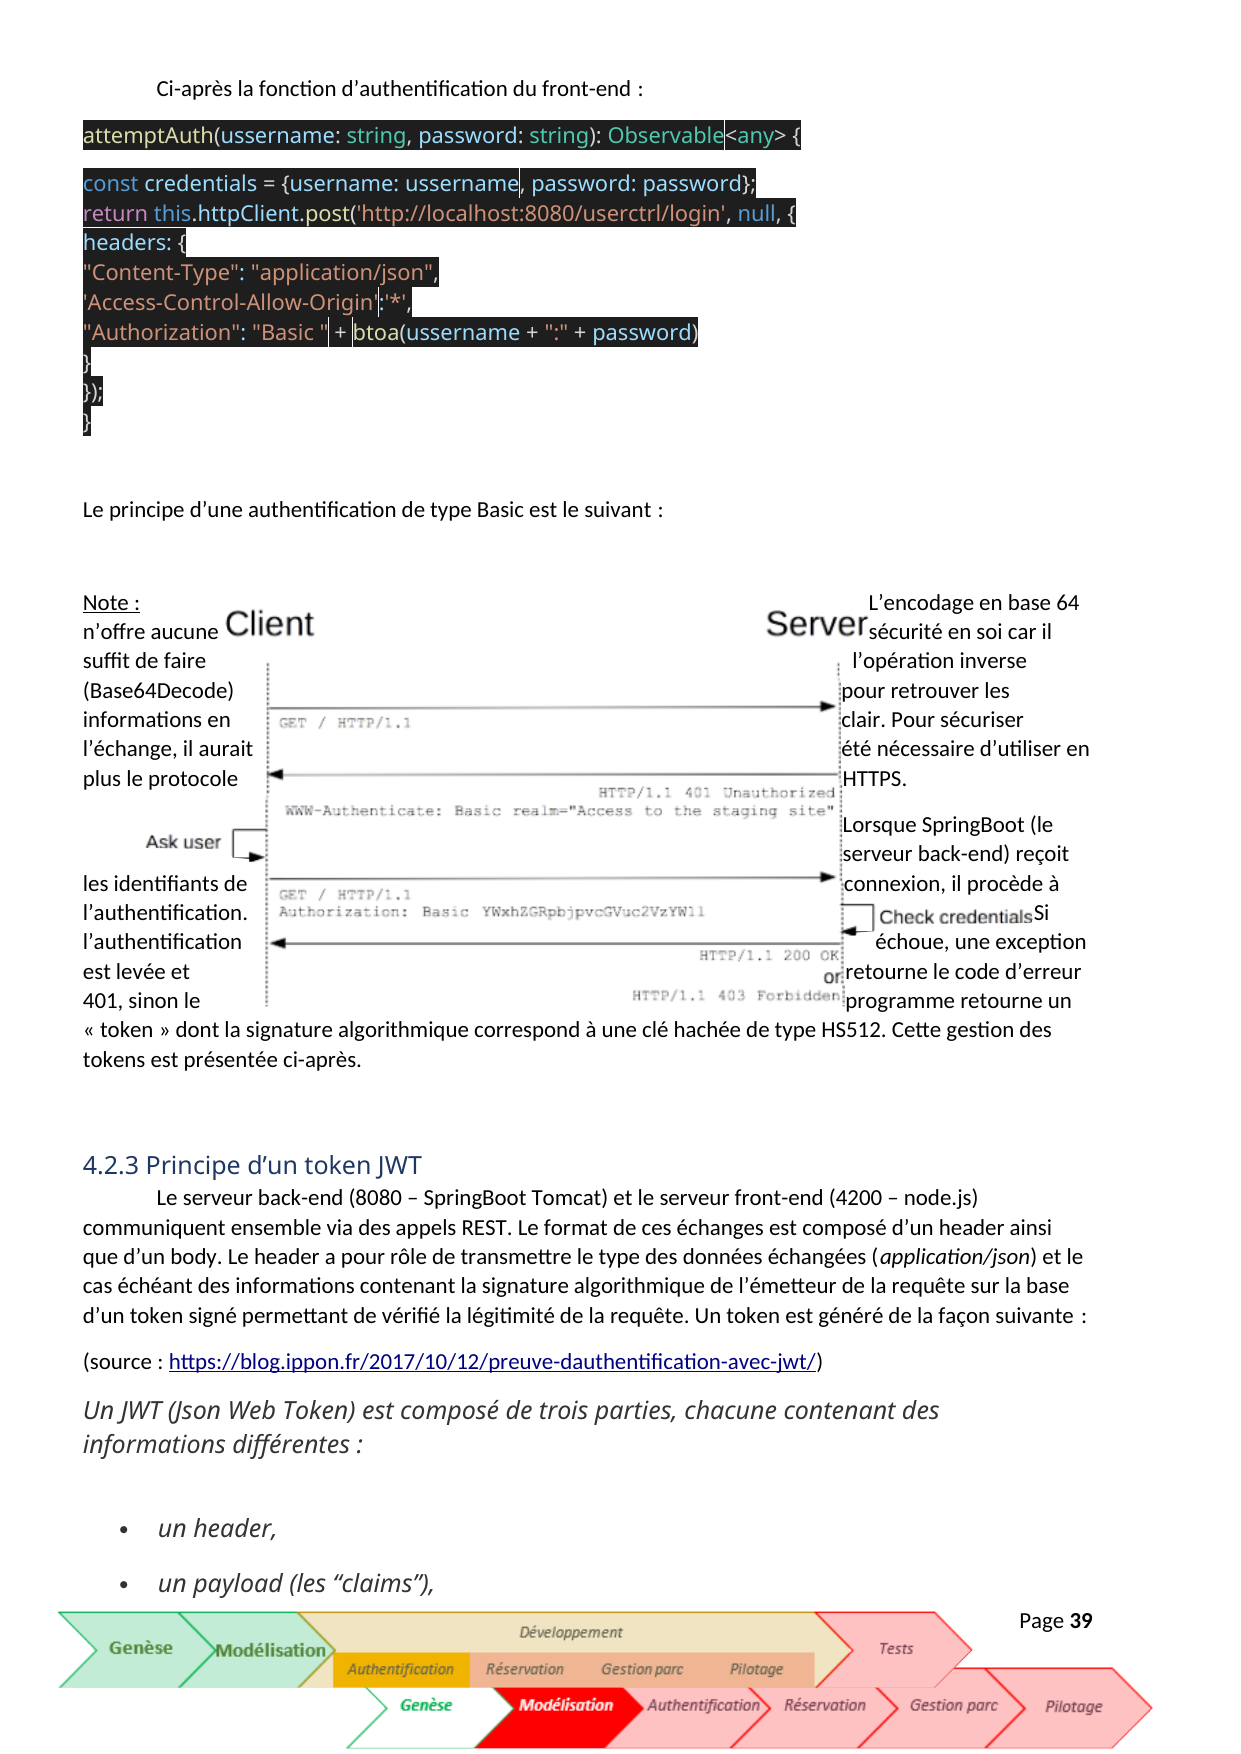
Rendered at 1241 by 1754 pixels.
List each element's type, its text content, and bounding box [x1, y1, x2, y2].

text attemptAuth(ussername: string, password: string): Observable<any> { [83, 120, 1092, 150]
text Ci-après la fonction d’authentification du front-end : [83, 74, 1092, 102]
list un payload (les “claims”), [120, 1565, 1092, 1599]
text Un JWT (Json Web Token) est composé de trois parties, chacune contenant des informations différentes : [83, 1393, 1092, 1461]
text Lorsque SpringBoot (le serveur back-end) reçoit les identifiants de connexion, il procède à l’authentification. Si l’authentification échoue, une exception est levée et retourne le code d’erreur 401, sinon le programme retourne un « token » dont la signature algorithmique correspond à une clé hachée de type HS512. Cette gestion des tokens est présentée ci-après. [83, 810, 1092, 1073]
list un header, [120, 1510, 1092, 1544]
subtitle 4.2.3 Principe d’un token JWT [83, 1147, 1092, 1182]
text Le principe d’une authentification de type Basic est le suivant : [83, 496, 1092, 523]
text }); [83, 376, 1092, 406]
text "Content-Type": "application/json", [83, 257, 1092, 287]
text } [83, 347, 1092, 376]
text return this.httpClient.post('http://localhost:8080/userctrl/login', null, { [83, 198, 1092, 227]
text 'Access-Control-Allow-Origin':'*', [83, 287, 1092, 317]
text } [83, 406, 1092, 436]
text "Authorization": "Basic " + btoa(ussername + ":" + password) [83, 317, 1092, 347]
text Note : L’encodage en base 64 n’offre aucune sécurité en soi car il suffit de faire l’opération inverse (Base64Decode) pour retrouver les informations en clair. Pour sécuriser l’échange, il aurait été nécessaire d’utiliser en plus le protocole HTTPS. [83, 588, 1092, 792]
text const credentials = {username: ussername, password: password}; [83, 168, 1092, 198]
text headers: { [83, 227, 1092, 257]
text (source : https://blog.ippon.fr/2017/10/12/preuve-dauthentification-avec-jwt/) [83, 1347, 1092, 1375]
text Le serveur back-end (8080 – SpringBoot Tomcat) et le serveur front-end (4200 – node.js) communiquent ensemble via des appels REST. Le format de ces échanges est composé d’un header ainsi que d’un body. Le header a pour rôle de transmettre le type des données échangées (application/json) et le cas échéant des informations contenant la signature algorithmique de l’émetteur de la requête sur la base d’un token signé permettant de vérifié la légitimité de la requête. Un token est généré de la façon suivante : [83, 1183, 1092, 1329]
